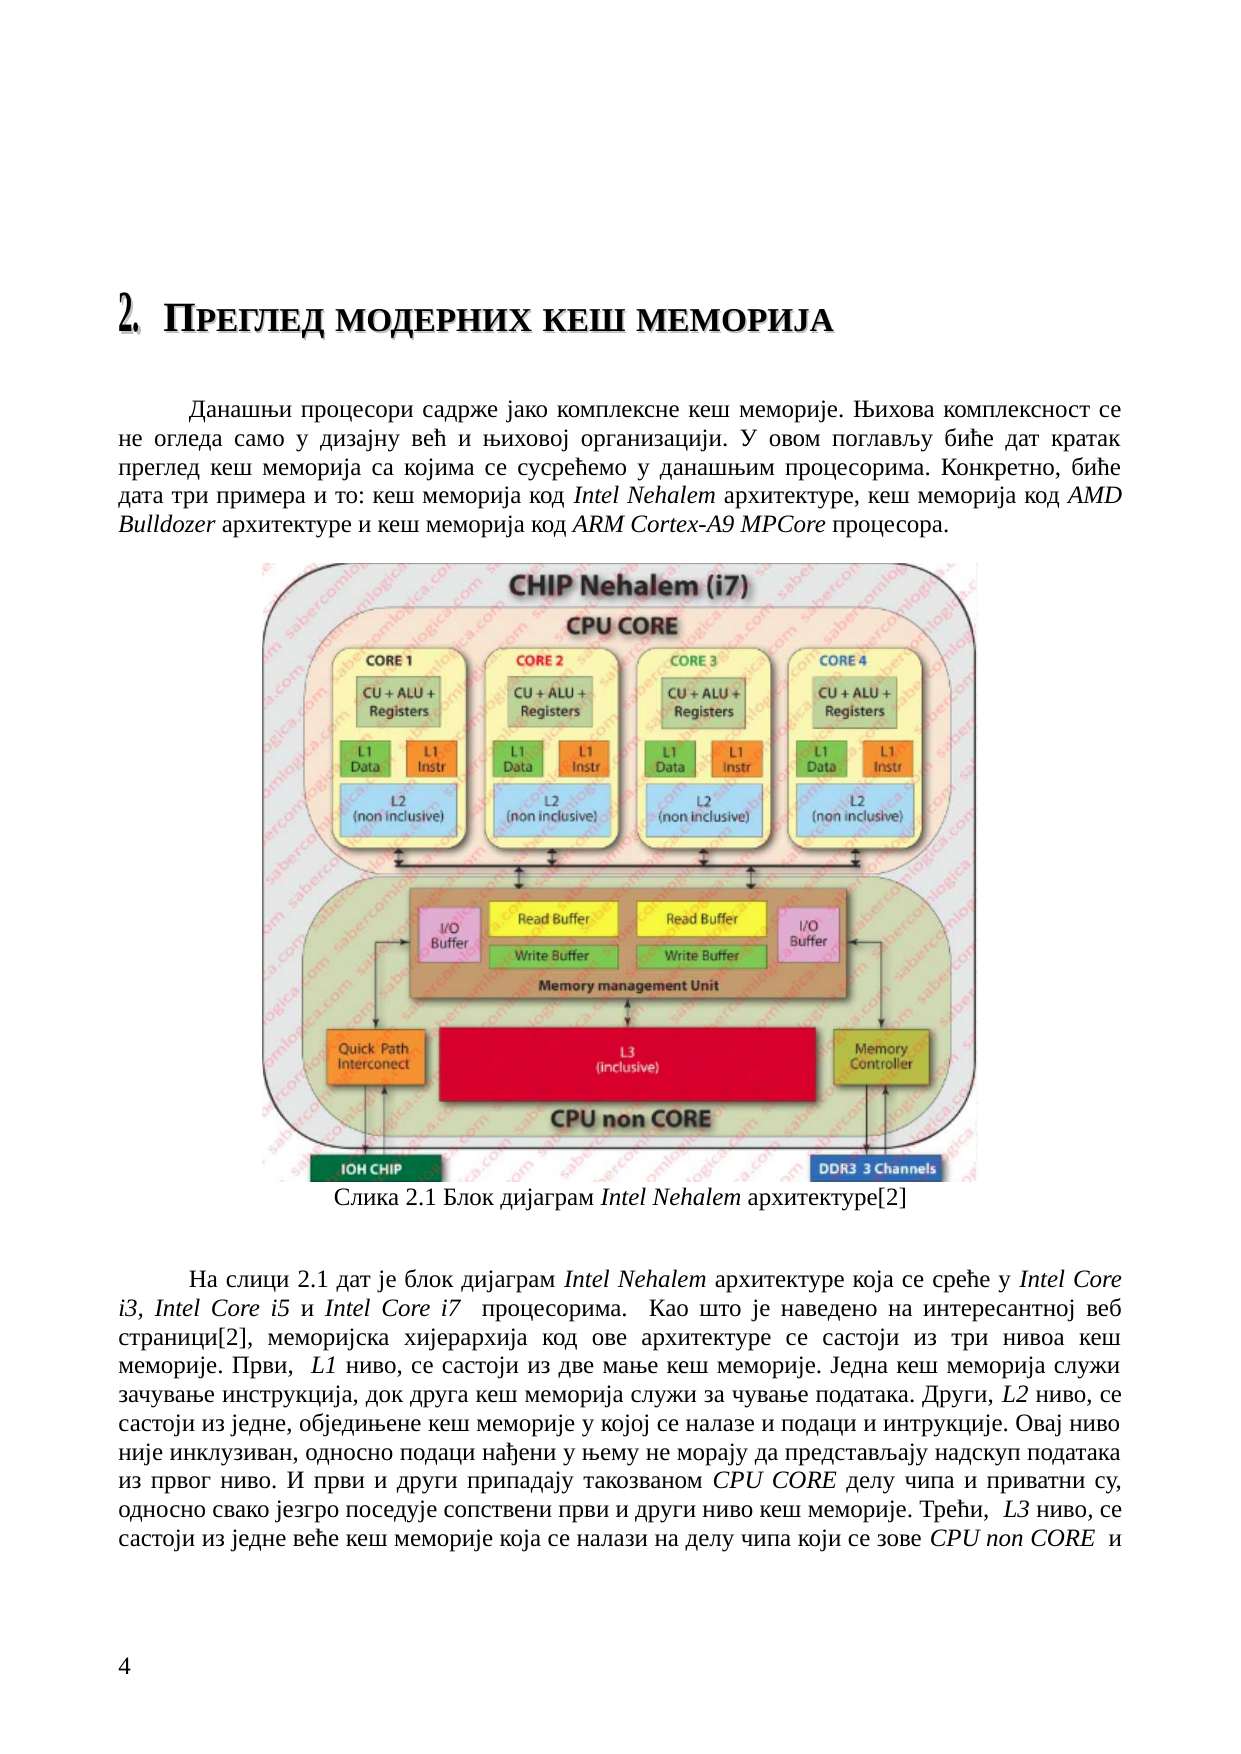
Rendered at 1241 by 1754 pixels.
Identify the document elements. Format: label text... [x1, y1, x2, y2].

text Данашњи процесори садрже јако комплексне кеш меморије. Њихова комплексност се не огледа само у дизајну већ и њиховој организацији. У овом поглављу биће дат кратак преглед кеш меморија са којима се сусрећемо у данашњим процесорима. Конкретно, биће дата три примера и то: кеш меморија код Intel Nehalem архитектуре, кеш меморија код AMD Bulldozer архитектуре и кеш меморија код ARM Cortex-A9 MPCore процесора. [118, 394, 1122, 538]
text На слици 2.1 дат је блок дијаграм Intel Nehalem архитектуре која се среће у Intel Core i3, Intel Core i5 и Intel Core i7 процесорима. Као што је наведено на интересантној веб страници[2], меморијска хијерархија код ове архитектуре се састоји из три нивоа кеш меморије. Први, L1 ниво, се састоји из две мање кеш меморије. Једна кеш меморија служи зачување инструкција, док друга кеш меморија служи за чување података. Други, L2 ниво, се састоји из једне, обједињене кеш меморије у којој се налазе и подаци и интрукције. Овај ниво није инклузиван, односно подаци нађени у њему не морају да представљају надскуп података из првог ниво. И први и други припадају такозваном CPU CORE делу чипа и приватни су, односно свако језгро поседује сопствени први и други ниво кеш меморије. Трећи, L3 ниво, се састоји из једне веће кеш меморије која се налази на делу чипа који се зове CPU non CORE и [118, 1264, 1122, 1552]
text Слика 2.1 Блок дијаграм Intel Nehalem архитектуре[2] [247, 563, 993, 1211]
subtitle Преглед модерних кеш меморија [118, 277, 1122, 344]
picture [262, 563, 979, 1182]
